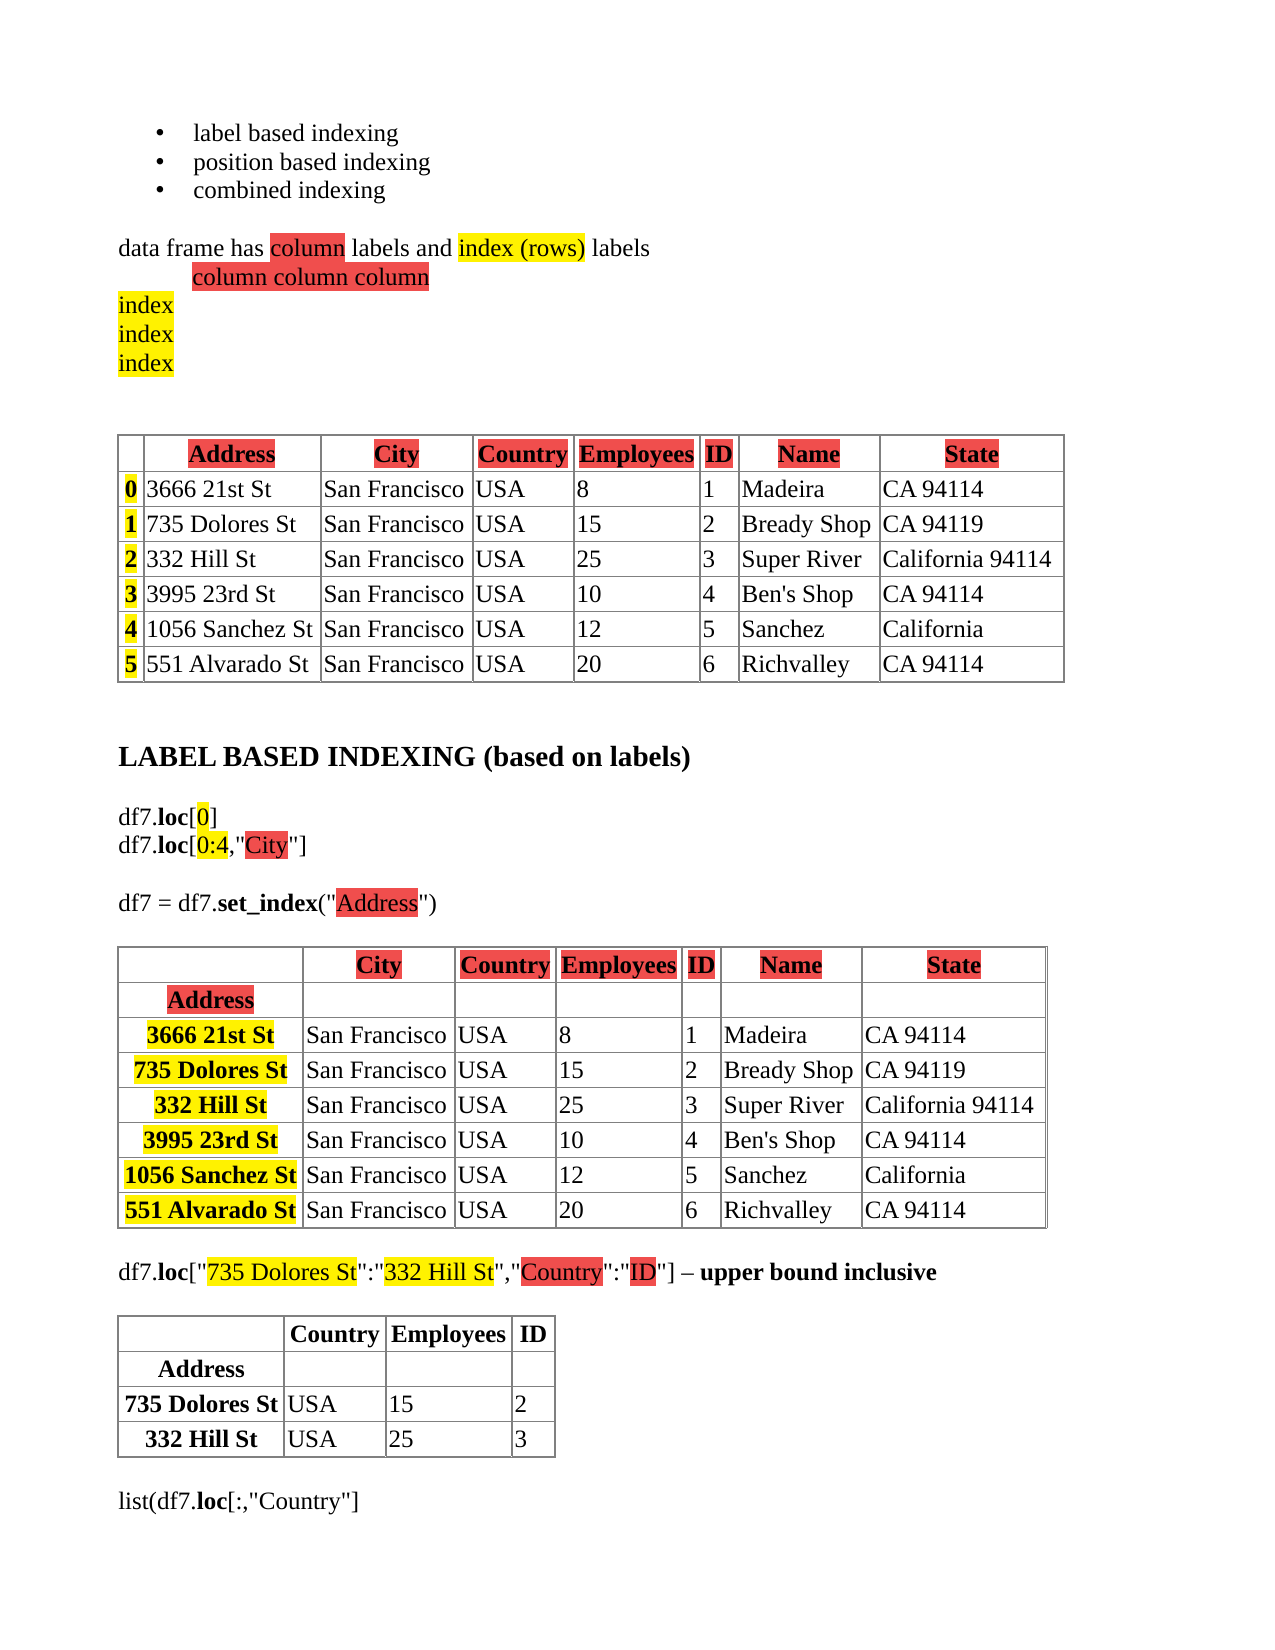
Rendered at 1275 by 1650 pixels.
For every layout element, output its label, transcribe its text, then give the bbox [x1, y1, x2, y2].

table_cell [285, 1352, 385, 1386]
table_cell 332 Hill St [119, 1088, 302, 1122]
table_cell USA [456, 1018, 555, 1052]
text index [118, 348, 1157, 377]
table_cell 12 [557, 1158, 681, 1192]
table_header City [304, 948, 454, 982]
table_cell 8 [575, 472, 699, 506]
table_cell [683, 983, 720, 1017]
table_header [119, 948, 302, 982]
table_cell San Francisco [322, 612, 472, 646]
table_cell 5 [119, 647, 143, 681]
table_cell San Francisco [322, 507, 472, 541]
table_cell 551 Alvarado St [145, 647, 320, 681]
table_cell 20 [575, 647, 699, 681]
table_cell 25 [557, 1088, 681, 1122]
table_cell 5 [701, 612, 738, 646]
table_cell 5 [683, 1158, 720, 1192]
table_cell CA 94119 [881, 507, 1063, 541]
table_header State [881, 436, 1063, 471]
table_cell 1 [683, 1018, 720, 1052]
table_cell San Francisco [322, 647, 472, 681]
table_cell Madeira [722, 1018, 861, 1052]
table_cell 25 [387, 1422, 511, 1456]
table_cell CA 94114 [863, 1018, 1045, 1052]
text index [118, 319, 1157, 348]
table_cell USA [474, 647, 573, 681]
table_header Name [740, 436, 879, 471]
table_cell 6 [701, 647, 738, 681]
table_cell USA [474, 612, 573, 646]
table_cell 3666 21st St [119, 1018, 302, 1052]
table_cell San Francisco [322, 542, 472, 576]
table_header Employees [387, 1317, 511, 1351]
table_cell Address [119, 1352, 283, 1386]
table_cell Bready Shop [722, 1053, 861, 1087]
table_cell 1056 Sanchez St [145, 612, 320, 646]
table_cell 2 [119, 542, 143, 576]
table_cell Richvalley [722, 1193, 861, 1227]
table_header Name [722, 948, 861, 982]
table_header State [863, 948, 1045, 982]
table_cell CA 94114 [863, 1193, 1045, 1227]
table_cell 10 [557, 1123, 681, 1157]
table_cell Ben's Shop [740, 577, 879, 611]
list combined indexing [156, 176, 1157, 204]
table_cell Sanchez [740, 612, 879, 646]
table_header ID [701, 436, 738, 471]
table_header ID [683, 948, 720, 982]
table_cell 3995 23rd St [119, 1123, 302, 1157]
table_cell CA 94114 [881, 647, 1063, 681]
table_cell 4 [119, 612, 143, 646]
table_cell 3 [513, 1422, 554, 1456]
text df7 = df7.set_index("Address") [118, 888, 1157, 917]
text list(df7.loc[:,"Country"] [118, 1486, 1157, 1515]
table_header Country [474, 436, 573, 471]
table_cell 15 [387, 1387, 511, 1421]
table_header Country [285, 1317, 385, 1351]
table_cell 3 [119, 577, 143, 611]
table_cell 551 Alvarado St [119, 1193, 302, 1227]
table_cell USA [285, 1422, 385, 1456]
table_cell Richvalley [740, 647, 879, 681]
list position based indexing [156, 147, 1157, 176]
table_cell San Francisco [322, 472, 472, 506]
table_cell 2 [683, 1053, 720, 1087]
table_cell USA [474, 507, 573, 541]
table_cell San Francisco [304, 1123, 454, 1157]
text LABEL BASED INDEXING (based on labels) [118, 739, 1157, 773]
table_cell San Francisco [322, 577, 472, 611]
table_cell 1056 Sanchez St [119, 1158, 302, 1192]
table_cell California [881, 612, 1063, 646]
table_cell [456, 983, 555, 1017]
table_cell Super River [740, 542, 879, 576]
table_cell 10 [575, 577, 699, 611]
table_cell [513, 1352, 554, 1386]
table_cell 735 Dolores St [119, 1053, 302, 1087]
table_cell 735 Dolores St [119, 1387, 283, 1421]
table_cell San Francisco [304, 1088, 454, 1122]
table_cell San Francisco [304, 1018, 454, 1052]
table_cell 4 [701, 577, 738, 611]
table_cell 332 Hill St [119, 1422, 283, 1456]
text df7.loc["735 Dolores St":"332 Hill St","Country":"ID"] – upper bound inclusive [118, 1257, 1157, 1286]
table_cell USA [474, 577, 573, 611]
table_cell Ben's Shop [722, 1123, 861, 1157]
table_cell Sanchez [722, 1158, 861, 1192]
table_cell 0 [119, 472, 143, 506]
table_cell 735 Dolores St [145, 507, 320, 541]
table_header Country [456, 948, 555, 982]
table_cell 12 [575, 612, 699, 646]
table_cell 6 [683, 1193, 720, 1227]
table_cell USA [474, 472, 573, 506]
text df7.loc[0] [118, 802, 1157, 831]
table_cell 2 [513, 1387, 554, 1421]
table_cell San Francisco [304, 1158, 454, 1192]
table_cell San Francisco [304, 1053, 454, 1087]
text index [118, 291, 1157, 319]
table_header [119, 1317, 283, 1351]
table_header ID [513, 1317, 554, 1351]
table_header City [322, 436, 472, 471]
table_cell CA 94114 [863, 1123, 1045, 1157]
table_cell 8 [557, 1018, 681, 1052]
table_cell 25 [575, 542, 699, 576]
table_cell 332 Hill St [145, 542, 320, 576]
table_header [119, 436, 143, 471]
table_cell CA 94114 [881, 577, 1063, 611]
table_cell USA [456, 1088, 555, 1122]
table_header Address [145, 436, 320, 471]
table_cell [387, 1352, 511, 1386]
table_cell 3 [683, 1088, 720, 1122]
table_cell USA [285, 1387, 385, 1421]
text data frame has column labels and index (rows) labels [118, 233, 1157, 262]
table_cell [722, 983, 861, 1017]
table_cell USA [456, 1193, 555, 1227]
table_cell USA [456, 1053, 555, 1087]
table_cell Address [119, 983, 302, 1017]
table_cell 15 [575, 507, 699, 541]
table_cell CA 94119 [863, 1053, 1045, 1087]
table_cell California 94114 [881, 542, 1063, 576]
table_cell 1 [701, 472, 738, 506]
table_cell 1 [119, 507, 143, 541]
table_cell 3 [701, 542, 738, 576]
table_cell 3995 23rd St [145, 577, 320, 611]
table_cell [304, 983, 454, 1017]
table_cell CA 94114 [881, 472, 1063, 506]
table_cell 15 [557, 1053, 681, 1087]
text df7.loc[0:4,"City"] [118, 831, 1157, 859]
table_cell Super River [722, 1088, 861, 1122]
list label based indexing [156, 118, 1157, 147]
table_cell 20 [557, 1193, 681, 1227]
table_cell [557, 983, 681, 1017]
table_header Employees [557, 948, 681, 982]
text column column column [118, 262, 1157, 291]
table_cell 2 [701, 507, 738, 541]
table_cell Bready Shop [740, 507, 879, 541]
table_cell San Francisco [304, 1193, 454, 1227]
table_cell USA [474, 542, 573, 576]
table_cell California 94114 [863, 1088, 1045, 1122]
table_cell USA [456, 1158, 555, 1192]
table_cell 3666 21st St [145, 472, 320, 506]
table_header Employees [575, 436, 699, 471]
table_cell [863, 983, 1045, 1017]
table_cell Madeira [740, 472, 879, 506]
table_cell California [863, 1158, 1045, 1192]
table_cell 4 [683, 1123, 720, 1157]
table_cell USA [456, 1123, 555, 1157]
